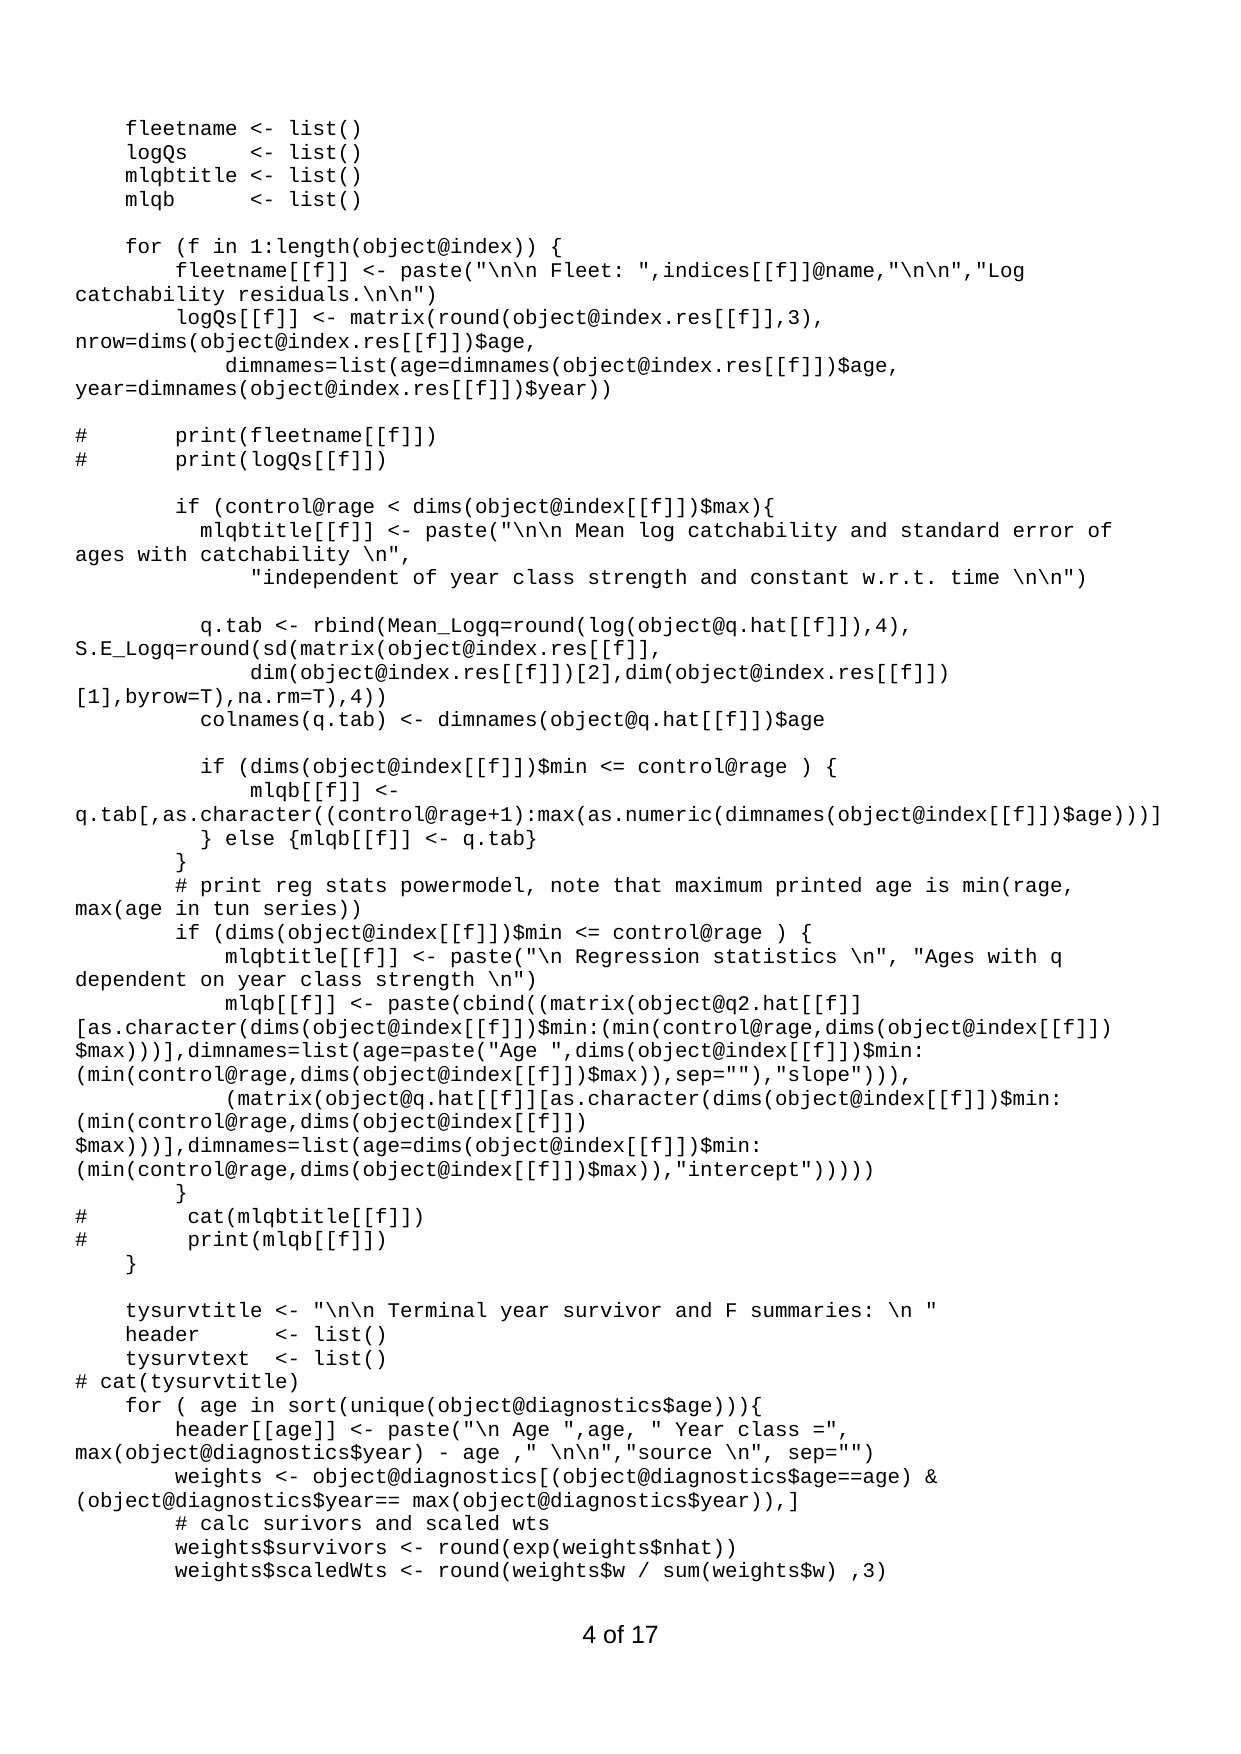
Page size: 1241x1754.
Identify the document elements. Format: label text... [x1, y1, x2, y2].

text header[[age]] <- paste("\n Age ",age, " Year class =", max(object@diagnostics$year) - age ," \n\n","source \n", sep="") [75, 1419, 1166, 1466]
text } else {mlqb[[f]] <- q.tab} [75, 827, 1166, 851]
text dim(object@index.res[[f]])[2],dim(object@index.res[[f]])[1],byrow=T),na.rm=T),4)) [75, 662, 1166, 709]
text for (f in 1:length(object@index)) { [75, 236, 1166, 260]
text fleetname[[f]] <- paste("\n\n Fleet: ",indices[[f]]@name,"\n\n","Log catchability residuals.\n\n") [75, 260, 1166, 307]
text weights <- object@diagnostics[(object@diagnostics$age==age) & (object@diagnostics$year== max(object@diagnostics$year)),] [75, 1466, 1166, 1513]
text } [75, 1253, 1166, 1277]
text mlqbtitle <- list() [75, 165, 1166, 189]
text mlqb[[f]] <- paste(cbind((matrix(object@q2.hat[[f]][as.character(dims(object@index[[f]])$min:(min(control@rage,dims(object@index[[f]])$max)))],dimnames=list(age=paste("Age ",dims(object@index[[f]])$min:(min(control@rage,dims(object@index[[f]])$max)),sep=""),"slope"))), [75, 993, 1166, 1088]
text colnames(q.tab) <- dimnames(object@q.hat[[f]])$age [75, 709, 1166, 733]
text mlqbtitle[[f]] <- paste("\n Regression statistics \n", "Ages with q dependent on year class strength \n") [75, 946, 1166, 993]
text "independent of year class strength and constant w.r.t. time \n\n") [75, 567, 1166, 591]
text # calc surivors and scaled wts [75, 1513, 1166, 1537]
text # print(logQs[[f]]) [75, 449, 1166, 473]
text } [75, 1182, 1166, 1206]
text } [75, 851, 1166, 875]
text mlqb <- list() [75, 189, 1166, 213]
text weights$scaledWts <- round(weights$w / sum(weights$w) ,3) [75, 1561, 1166, 1584]
text fleetname <- list() [75, 118, 1166, 142]
text if (dims(object@index[[f]])$min <= control@rage ) { [75, 757, 1166, 780]
text (matrix(object@q.hat[[f]][as.character(dims(object@index[[f]])$min:(min(control@rage,dims(object@index[[f]])$max)))],dimnames=list(age=dims(object@index[[f]])$min:(min(control@rage,dims(object@index[[f]])$max)),"intercept"))))) [75, 1088, 1166, 1182]
text for ( age in sort(unique(object@diagnostics$age))){ [75, 1395, 1166, 1419]
text # cat(mlqbtitle[[f]]) [75, 1206, 1166, 1229]
text weights$survivors <- round(exp(weights$nhat)) [75, 1537, 1166, 1561]
text tysurvtitle <- "\n\n Terminal year survivor and F summaries: \n " [75, 1300, 1166, 1324]
text if (dims(object@index[[f]])$min <= control@rage ) { [75, 922, 1166, 946]
text mlqb[[f]] <- q.tab[,as.character((control@rage+1):max(as.numeric(dimnames(object@index[[f]])$age)))] [75, 780, 1166, 827]
text # cat(tysurvtitle) [75, 1371, 1166, 1395]
text if (control@rage < dims(object@index[[f]])$max){ [75, 496, 1166, 520]
text # print(fleetname[[f]]) [75, 426, 1166, 449]
text q.tab <- rbind(Mean_Logq=round(log(object@q.hat[[f]]),4), S.E_Logq=round(sd(matrix(object@index.res[[f]], [75, 615, 1166, 662]
text # print(mlqb[[f]]) [75, 1229, 1166, 1253]
text mlqbtitle[[f]] <- paste("\n\n Mean log catchability and standard error of ages with catchability \n", [75, 520, 1166, 567]
text logQs <- list() [75, 142, 1166, 165]
text # print reg stats powermodel, note that maximum printed age is min(rage, max(age in tun series)) [75, 875, 1166, 922]
text header <- list() [75, 1324, 1166, 1348]
text dimnames=list(age=dimnames(object@index.res[[f]])$age, year=dimnames(object@index.res[[f]])$year)) [75, 354, 1166, 402]
text logQs[[f]] <- matrix(round(object@index.res[[f]],3), nrow=dims(object@index.res[[f]])$age, [75, 307, 1166, 354]
text tysurvtext <- list() [75, 1348, 1166, 1371]
